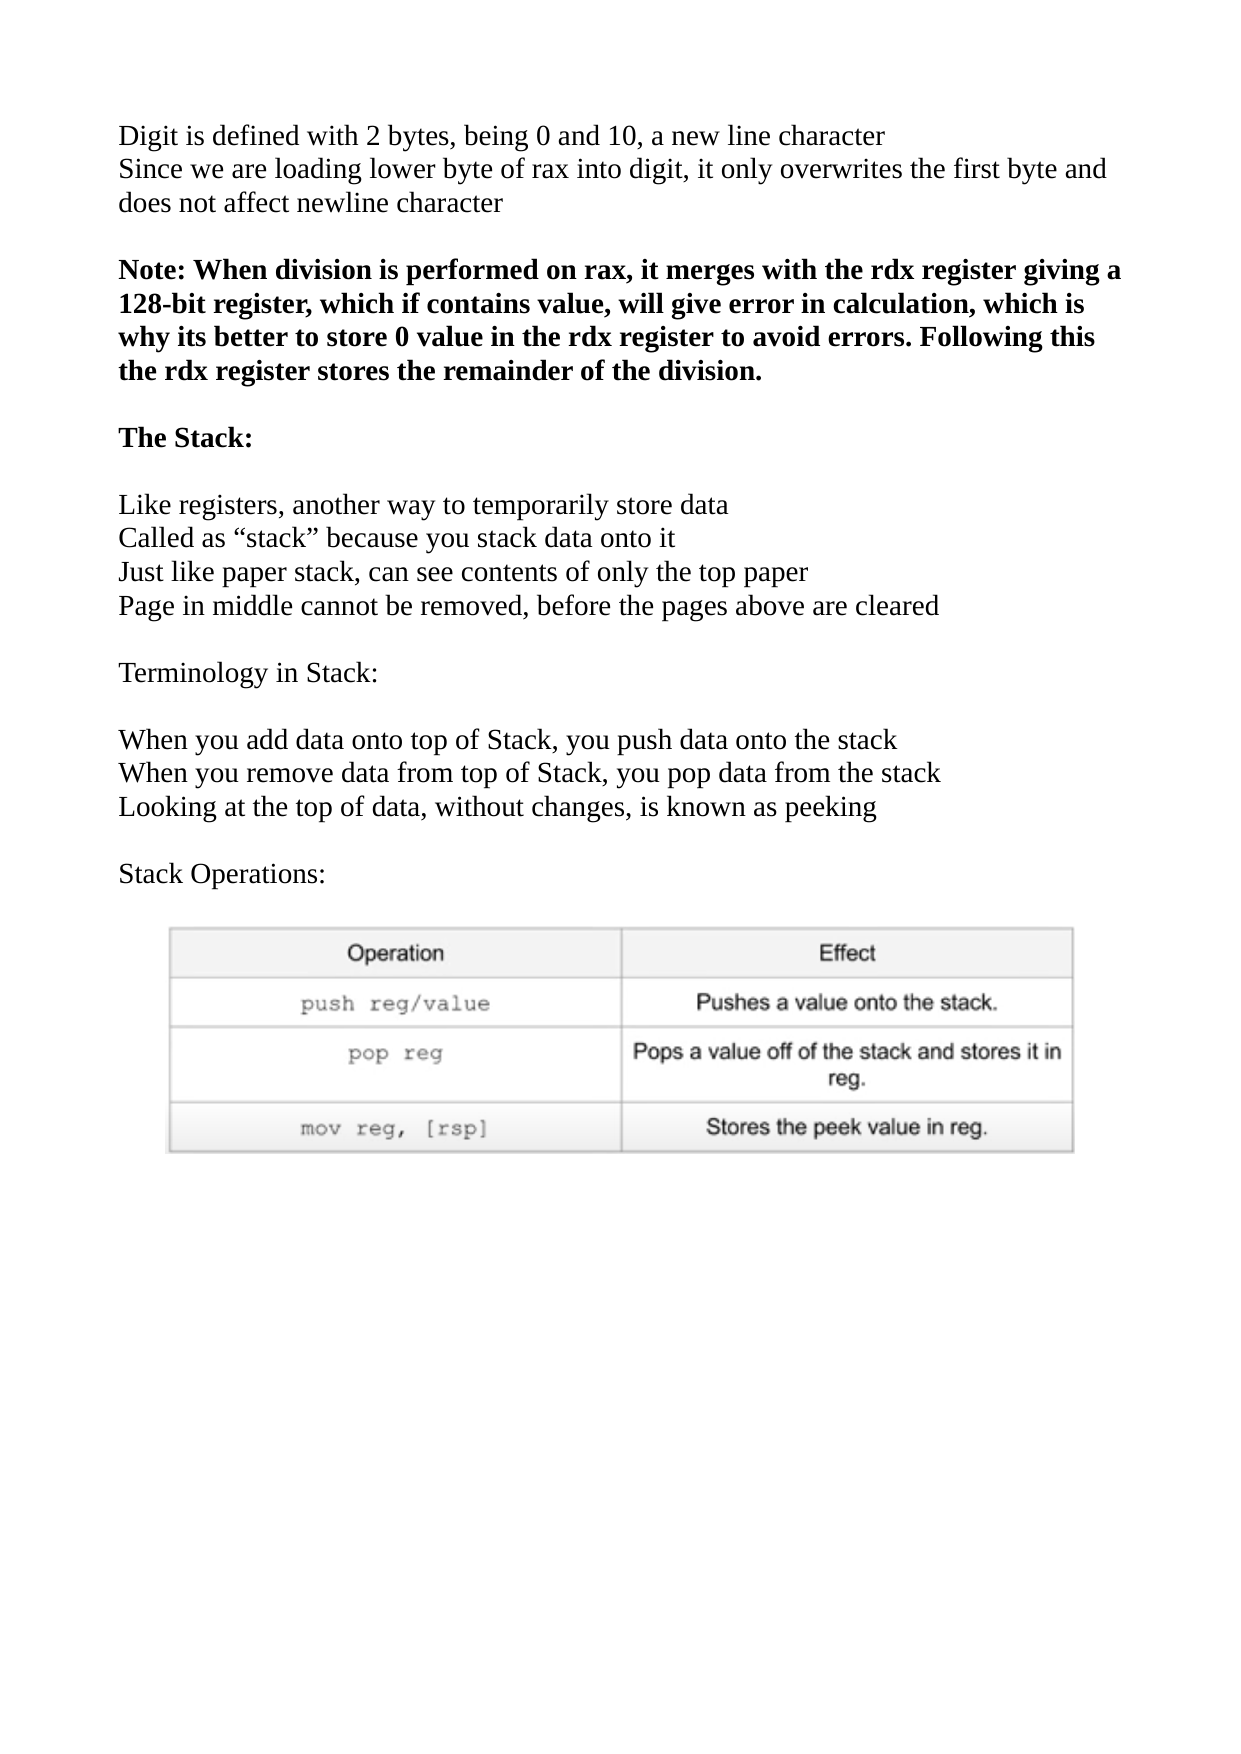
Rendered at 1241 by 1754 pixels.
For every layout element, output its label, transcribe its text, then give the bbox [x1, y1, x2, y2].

text Looking at the top of data, without changes, is known as peeking [118, 789, 1122, 822]
text When you add data onto top of Stack, you push data onto the stack [118, 722, 1122, 755]
text Terminology in Stack: [118, 655, 1122, 688]
text Stack Operations: [118, 856, 1122, 889]
picture [165, 923, 1075, 1154]
text Digit is defined with 2 bytes, being 0 and 10, a new line character [118, 118, 1122, 152]
text Like registers, another way to temporarily store data [118, 487, 1122, 521]
text The Stack: [118, 420, 1122, 453]
text Just like paper stack, can see contents of only the top paper [118, 554, 1122, 588]
text When you remove data from top of Stack, you pop data from the stack [118, 755, 1122, 789]
text Called as “stack” because you stack data onto it [118, 521, 1122, 554]
text Page in middle cannot be removed, before the pages above are cleared [118, 588, 1122, 621]
text Note: When division is performed on rax, it merges with the rdx register giving a 128-bit register, which if contains value, will give error in calculation, which is why its better to store 0 value in the rdx register to avoid errors. Following this the rdx register stores the remainder of the division. [118, 252, 1122, 386]
text Since we are loading lower byte of rax into digit, it only overwrites the first byte and does not affect newline character [118, 152, 1122, 219]
